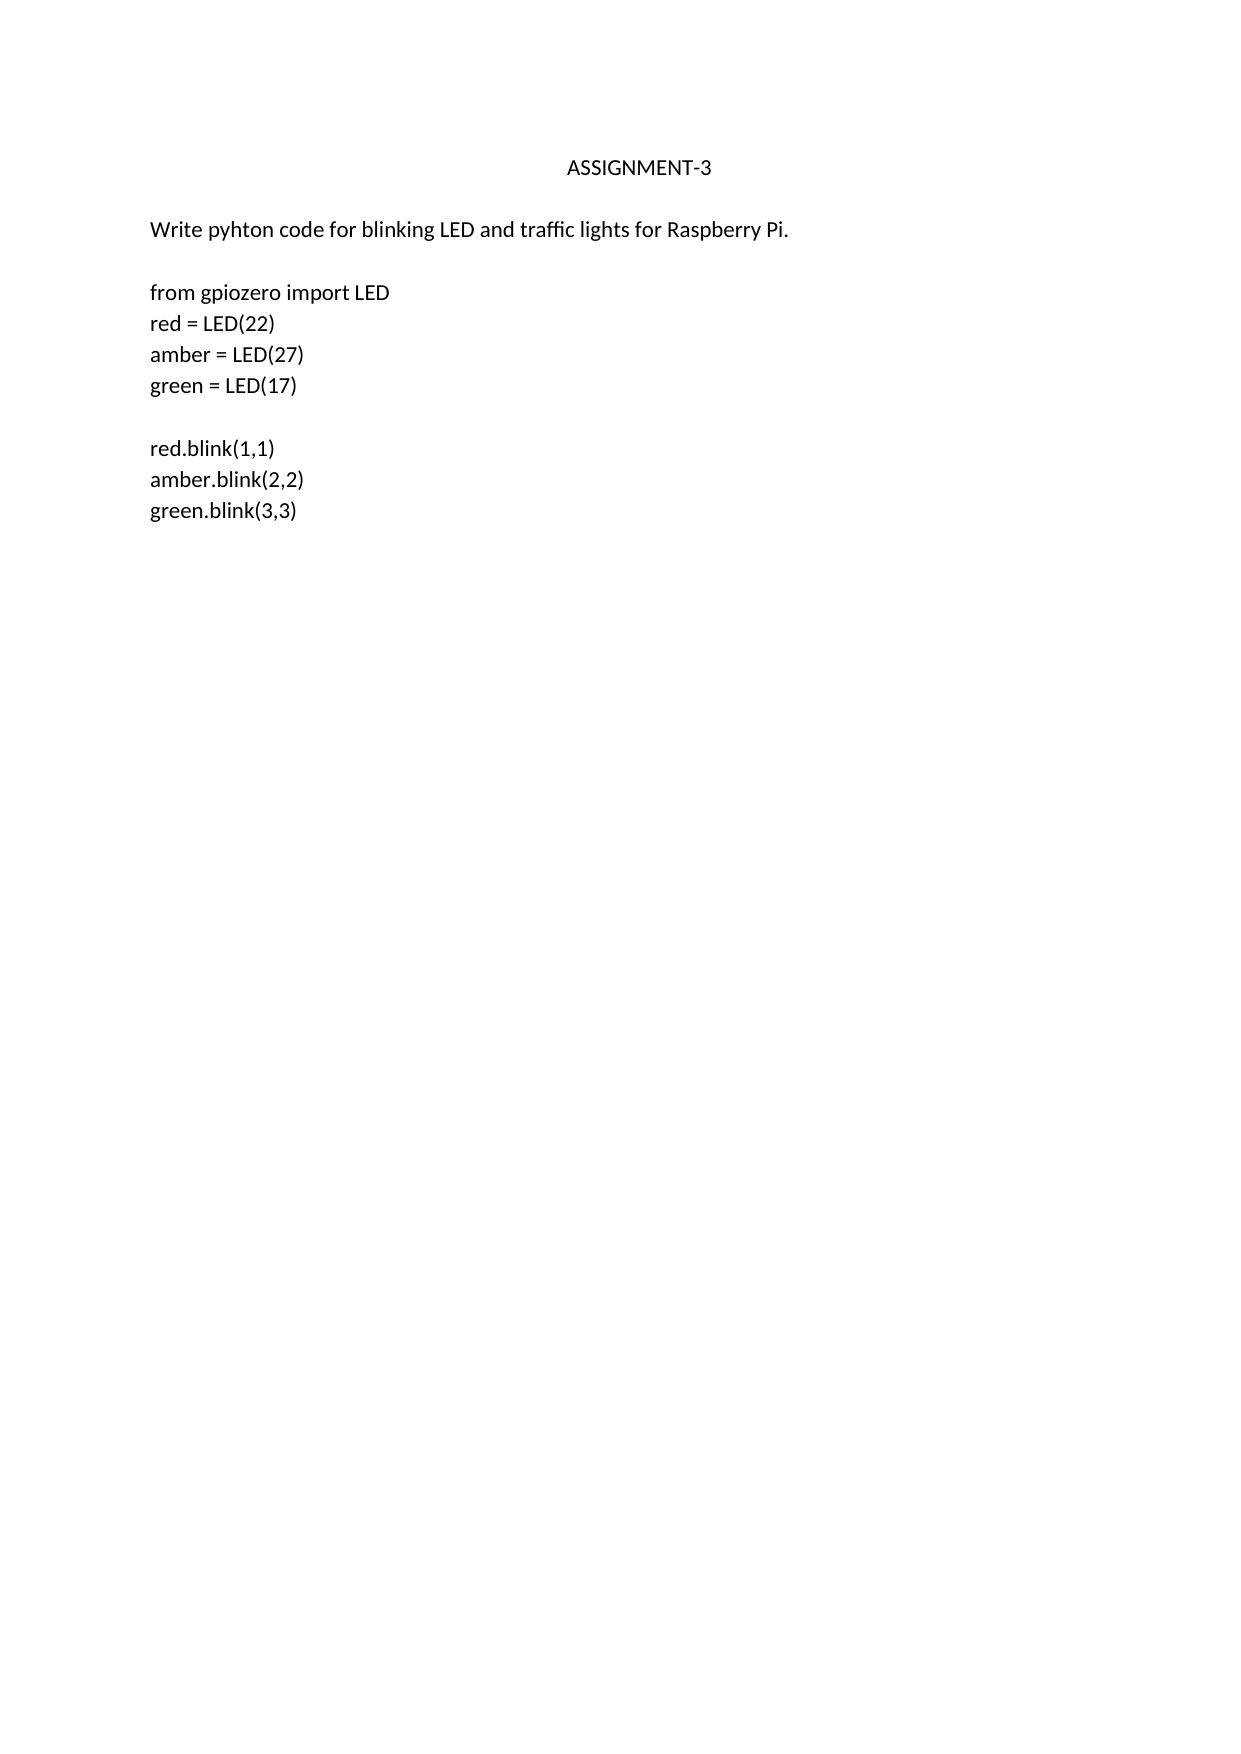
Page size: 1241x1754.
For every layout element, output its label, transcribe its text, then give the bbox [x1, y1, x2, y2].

text green.blink(3,3) [150, 494, 1090, 525]
text Write pyhton code for blinking LED and traffic lights for Raspberry Pi. [150, 212, 1090, 244]
text red = LED(22) [150, 306, 1090, 337]
text from gpiozero import LED [150, 275, 1090, 306]
text ASSIGNMENT-3 [150, 150, 1090, 181]
text amber = LED(27) [150, 337, 1090, 369]
text green = LED(17) [150, 369, 1090, 400]
text amber.blink(2,2) [150, 462, 1090, 494]
text red.blink(1,1) [150, 431, 1090, 462]
